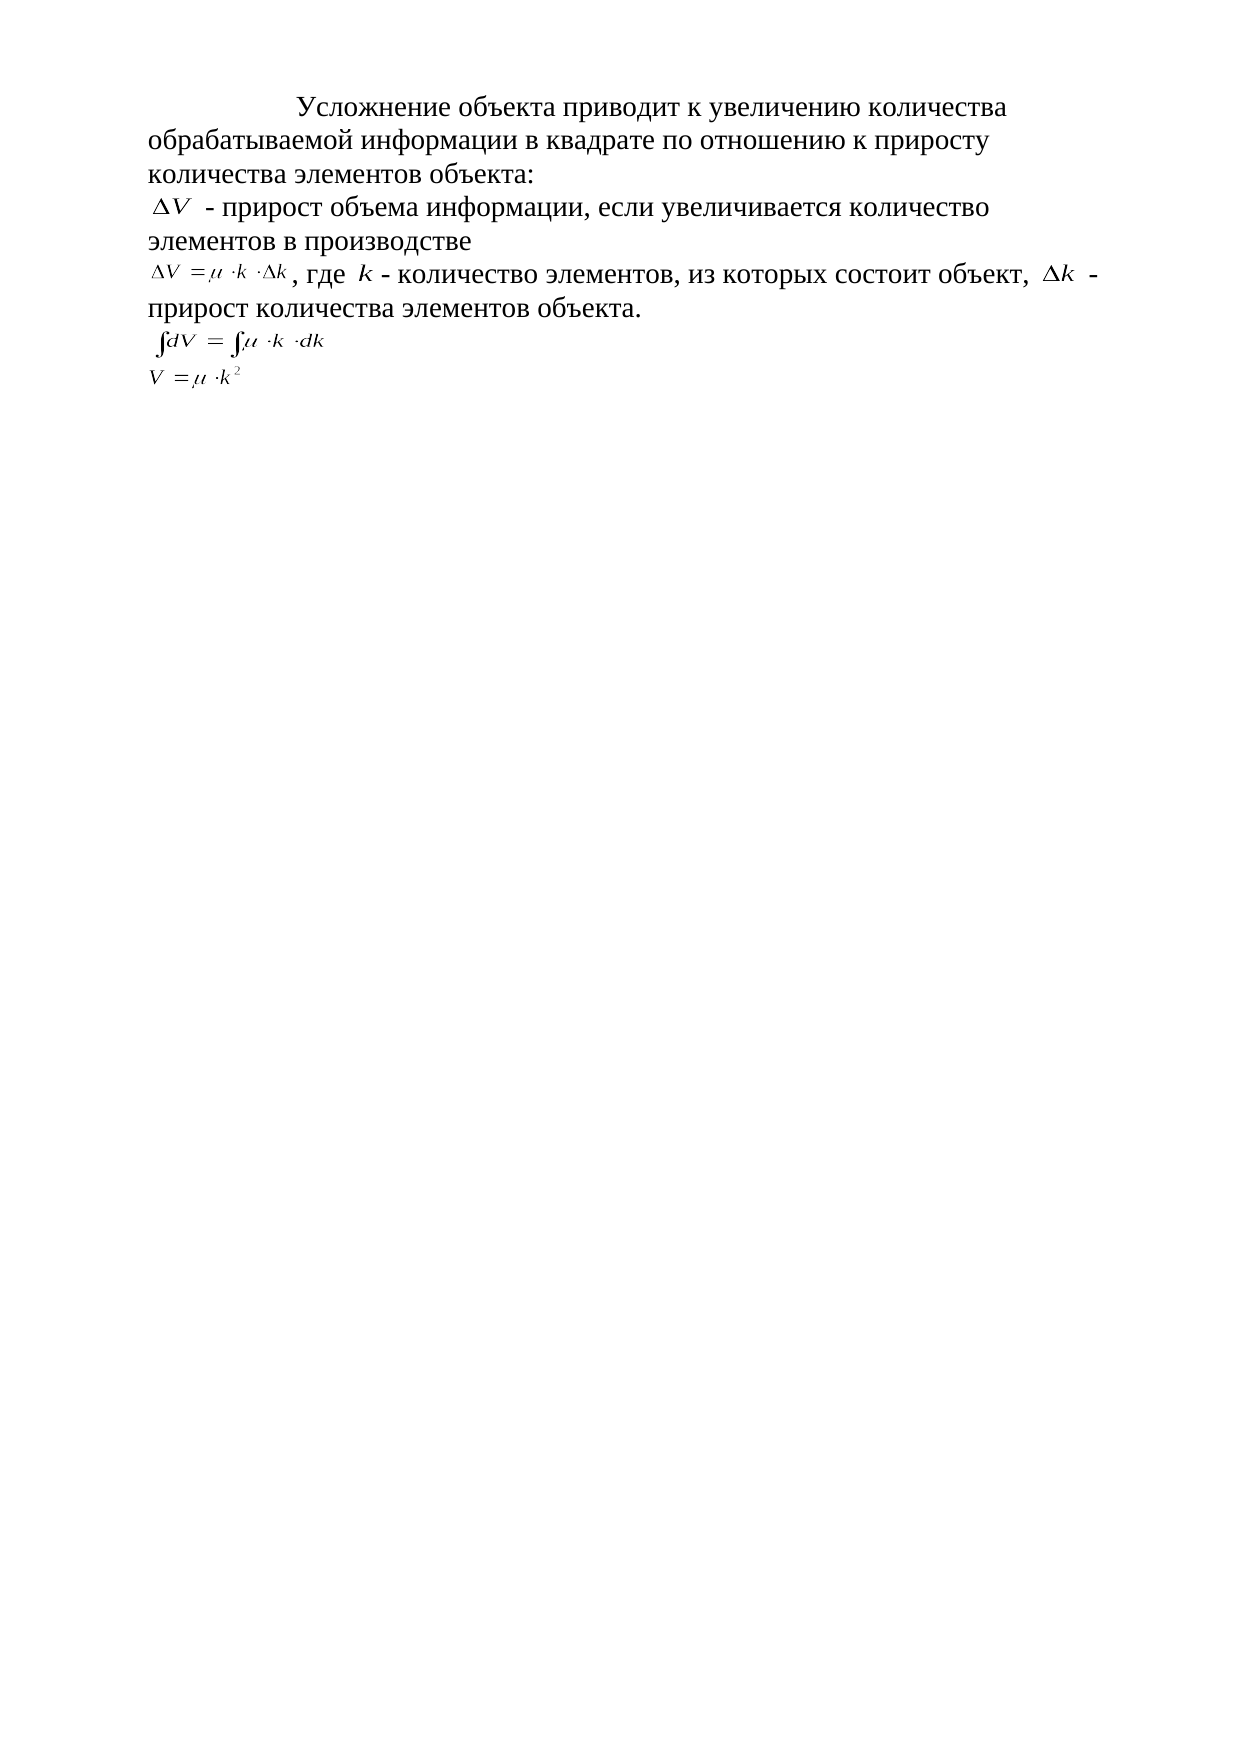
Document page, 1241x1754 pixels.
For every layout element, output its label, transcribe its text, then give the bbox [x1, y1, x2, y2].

text Усложнение объекта приводит к увеличению количества обрабатываемой информации в квадрате по отношению к приросту количества элементов объекта: [148, 89, 1122, 189]
text , где - количество элементов, из которых состоит объект, - прирост количества элементов объекта. [148, 256, 1122, 323]
text - прирост объема информации, если увеличивается количество элементов в производстве [148, 189, 1122, 256]
